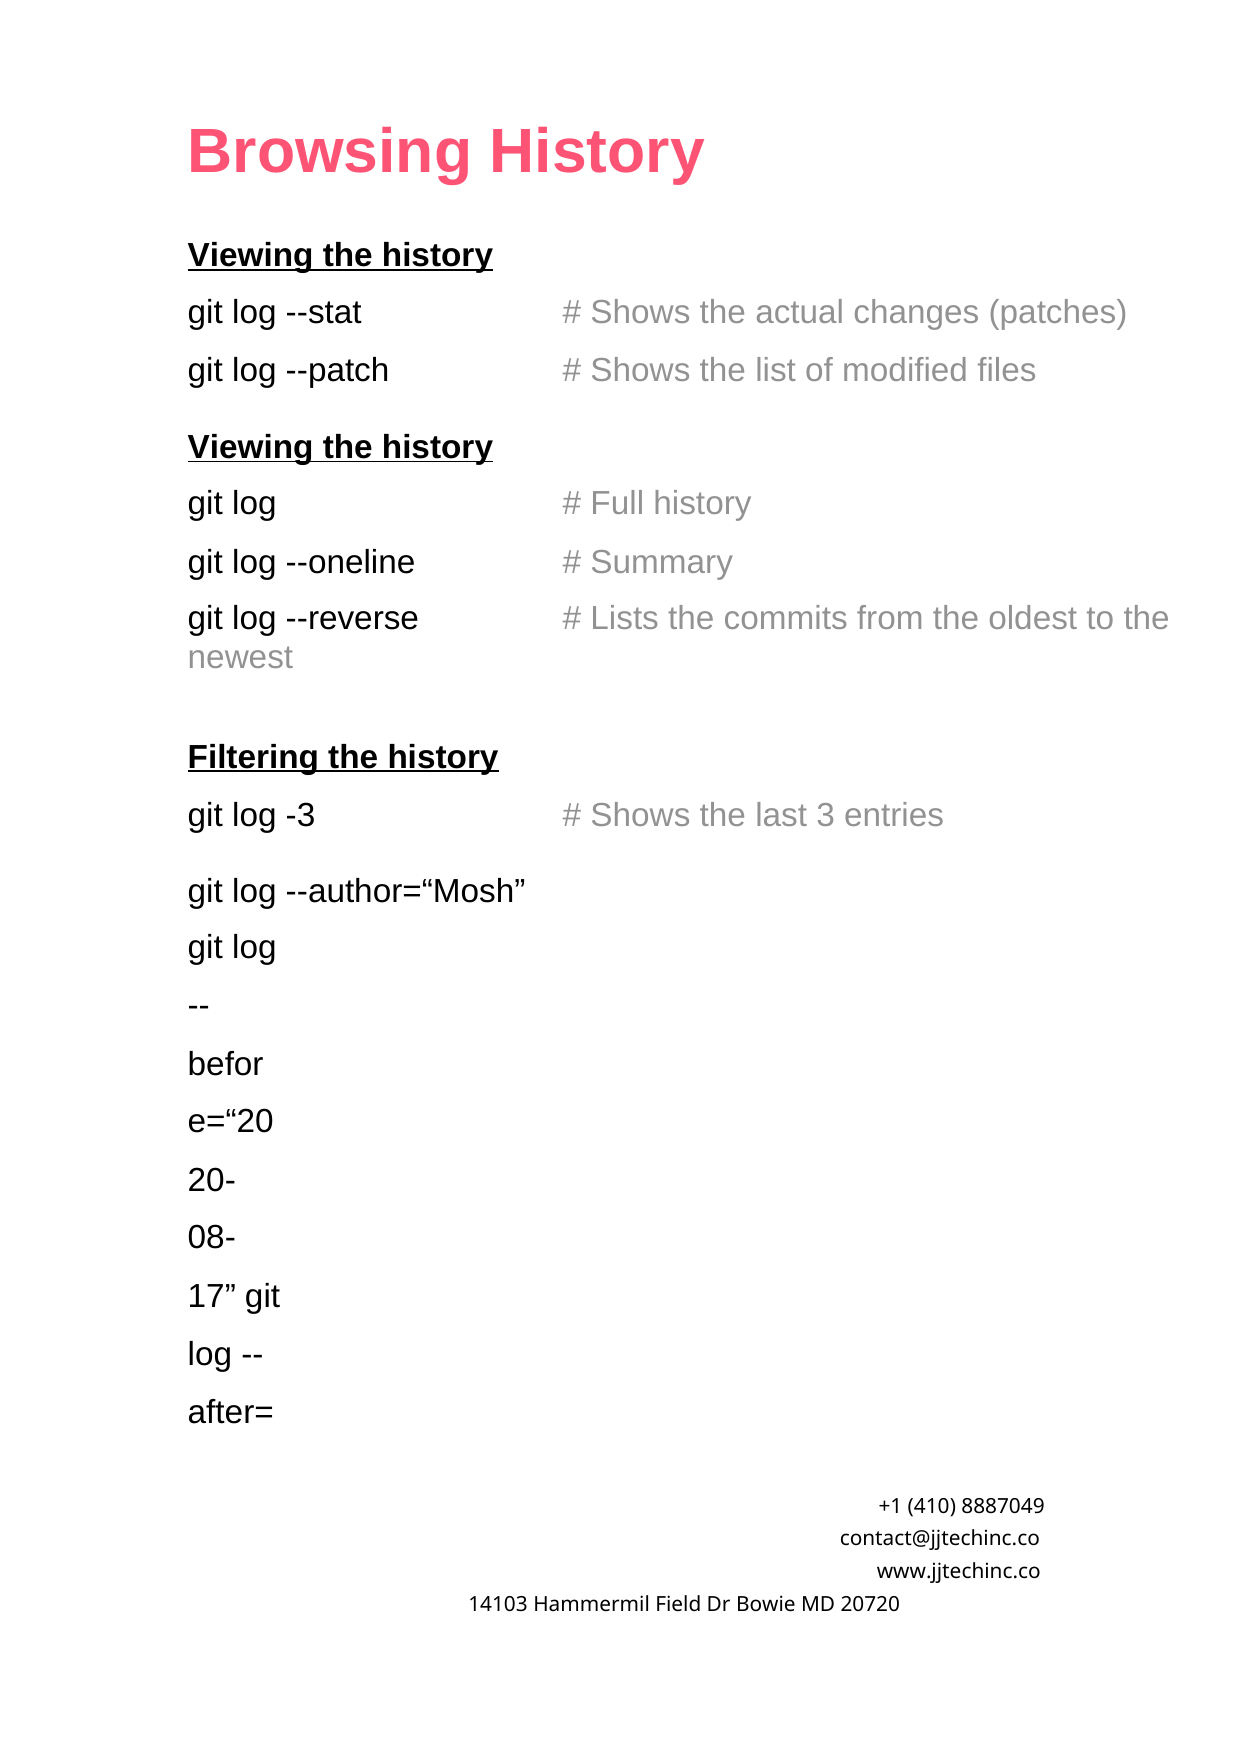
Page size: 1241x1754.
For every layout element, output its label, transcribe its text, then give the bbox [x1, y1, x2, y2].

text git log --patch # Shows the list of modified files [187, 350, 1240, 389]
text git log --author=“Mosh” [187, 871, 629, 910]
text git log --oneline # Summary [187, 542, 1240, 580]
text git log --reverse # Lists the commits from the oldest to the newest [187, 598, 1240, 675]
subtitle Viewing the history [187, 427, 1240, 466]
text git log --stat # Shows the actual changes (patches) [187, 292, 1240, 330]
subtitle Filtering the history [187, 737, 1240, 775]
text git log # Full history [187, 483, 1240, 522]
text git log --before=“2020-08-17” git log --after= [187, 927, 281, 1430]
subtitle Browsing History [187, 114, 1081, 186]
text git log -3 # Shows the last 3 entries [187, 795, 1162, 834]
subtitle Viewing the history [187, 235, 1240, 274]
